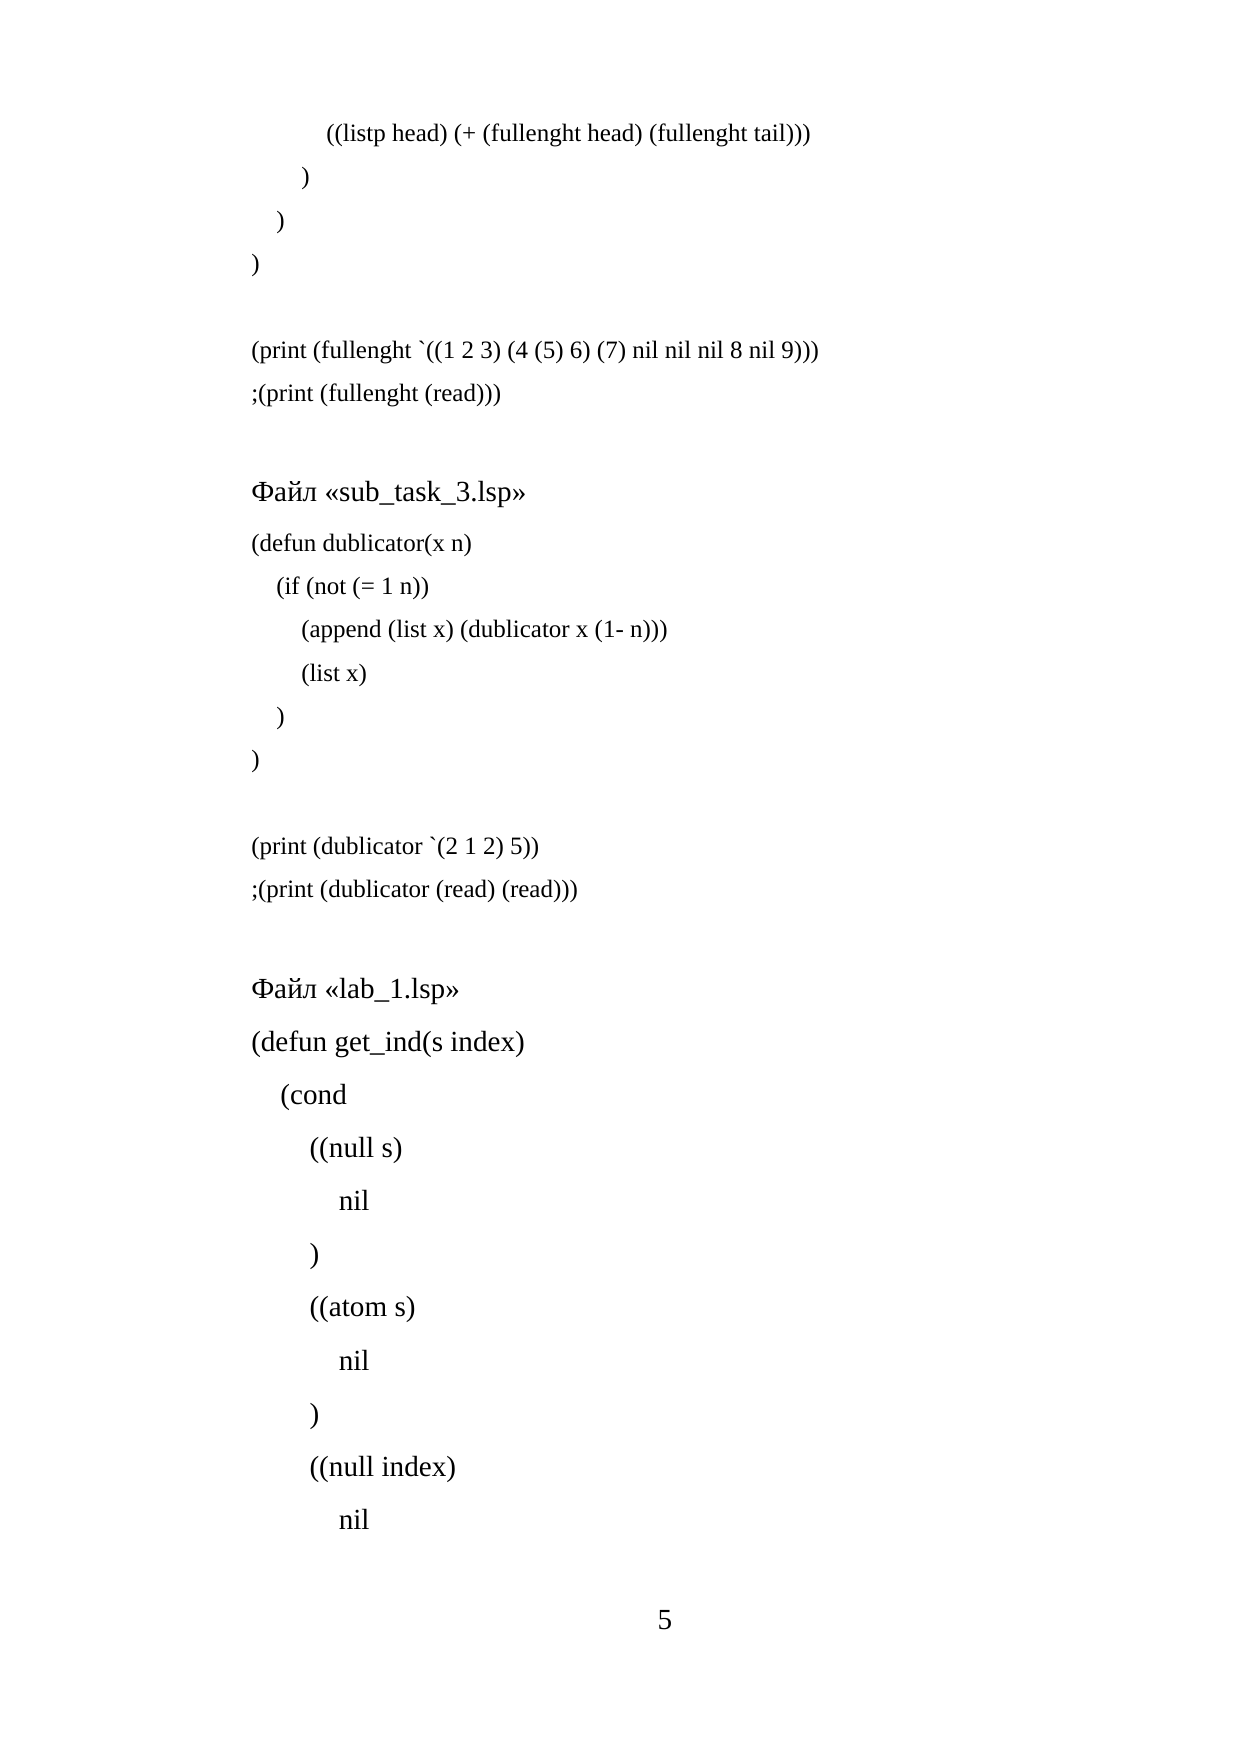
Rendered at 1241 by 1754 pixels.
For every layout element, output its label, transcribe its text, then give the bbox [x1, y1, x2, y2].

text ) [177, 205, 1152, 233]
text ((atom s) [177, 1289, 1152, 1323]
text ((listp head) (+ (fullenght head) (fullenght tail))) [177, 118, 1152, 147]
text Файл «sub_task_3.lsp» [177, 474, 1152, 508]
text (defun dublicator(x n) [177, 528, 1152, 556]
text ;(print (fullenght (read))) [177, 378, 1152, 407]
text ((null s) [177, 1130, 1152, 1164]
text (list x) [177, 658, 1152, 686]
text ) [177, 744, 1152, 773]
text nil [177, 1502, 1152, 1536]
text ) [177, 248, 1152, 277]
text (append (list x) (dublicator x (1- n))) [177, 614, 1152, 643]
text nil [177, 1343, 1152, 1376]
text ) [177, 161, 1152, 190]
text (cond [177, 1077, 1152, 1111]
text (print (dublicator `(2 1 2) 5)) [177, 831, 1152, 860]
text ;(print (dublicator (read) (read))) [177, 874, 1152, 903]
text ) [177, 1396, 1152, 1429]
text ) [177, 701, 1152, 730]
text Файл «lab_1.lsp» [177, 971, 1152, 1004]
text ((null index) [177, 1449, 1152, 1482]
text (defun get_ind(s index) [177, 1024, 1152, 1057]
text (print (fullenght `((1 2 3) (4 (5) 6) (7) nil nil nil 8 nil 9))) [177, 335, 1152, 363]
text ) [177, 1236, 1152, 1270]
text (if (not (= 1 n)) [177, 571, 1152, 600]
text nil [177, 1183, 1152, 1217]
